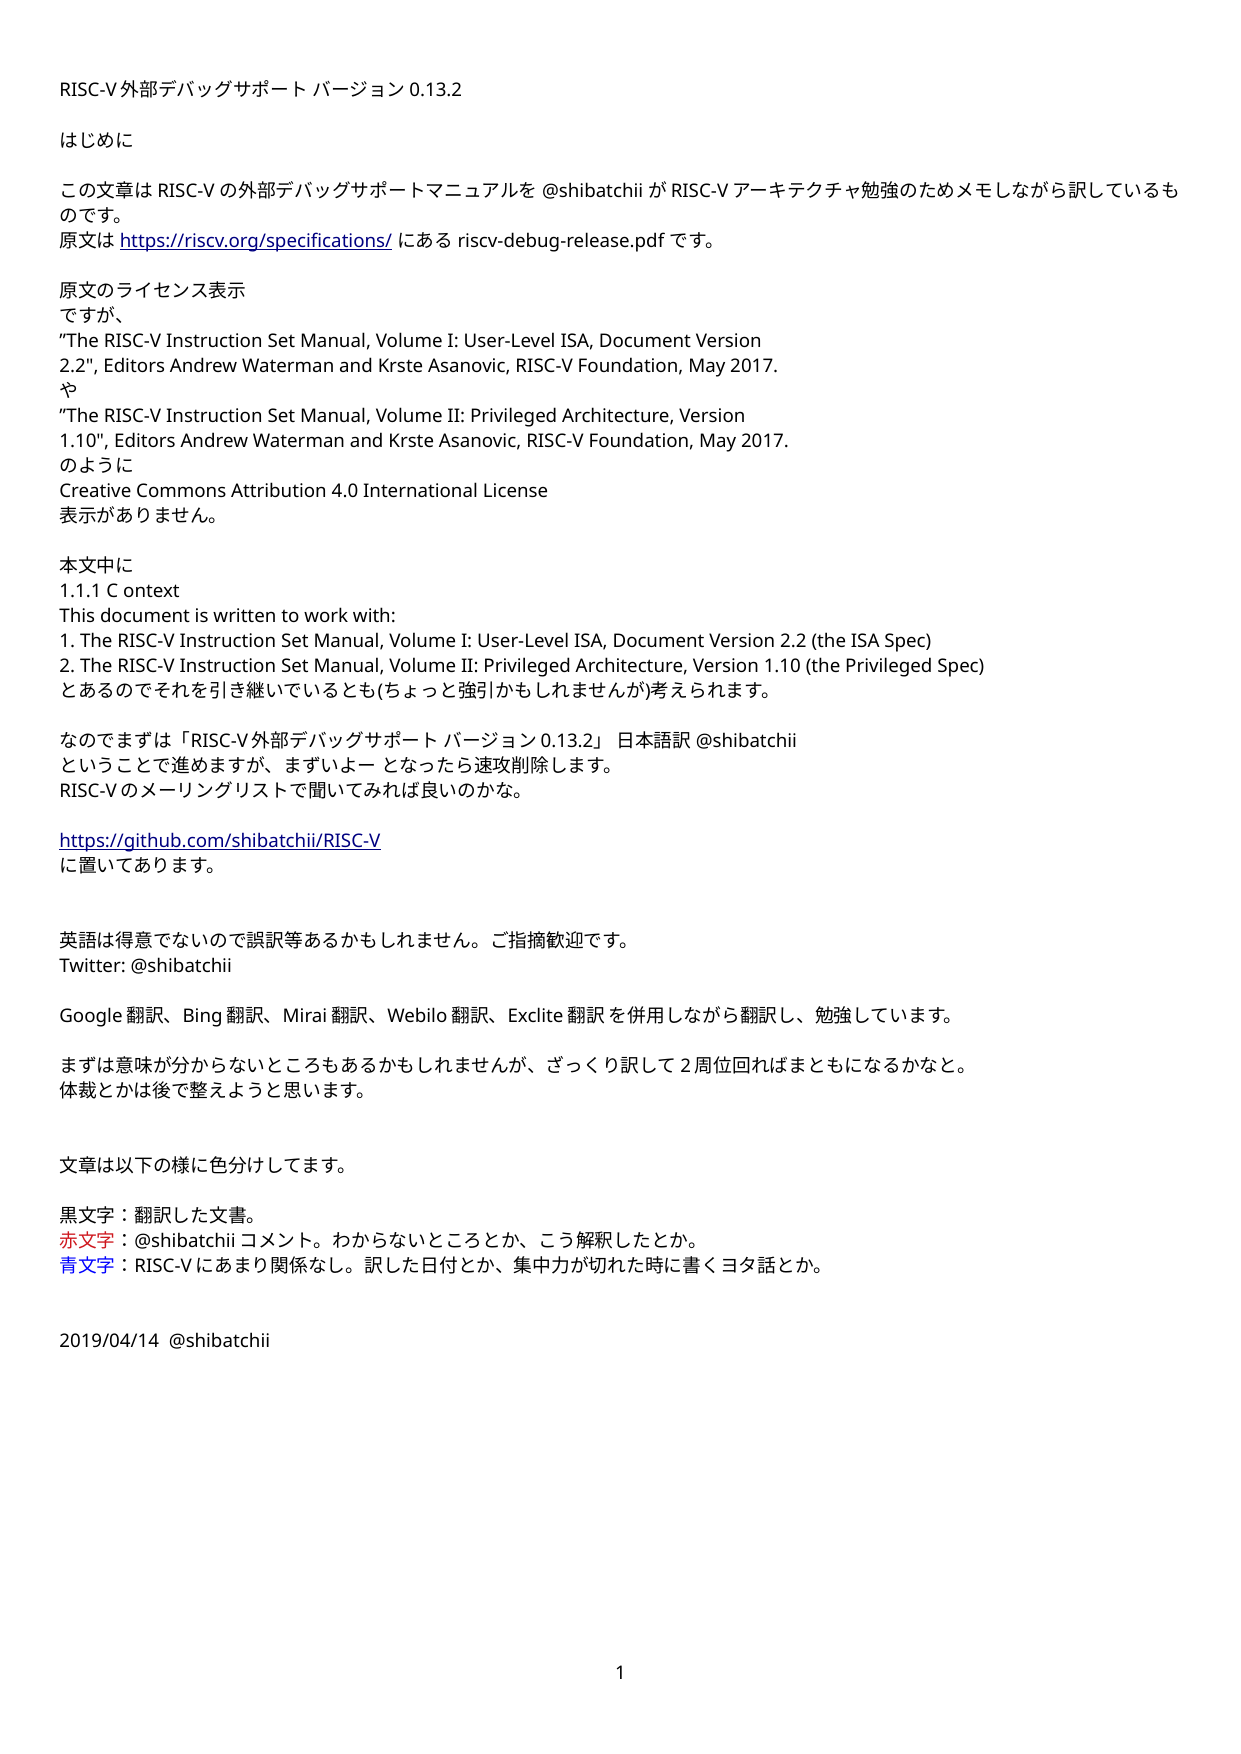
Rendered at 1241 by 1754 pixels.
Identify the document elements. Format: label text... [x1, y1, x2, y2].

text 文章は以下の様に色分けしてます。 [59, 1152, 1181, 1177]
text Google翻訳、Bing翻訳、Mirai翻訳、Webilo翻訳、Exclite翻訳 を併用しながら翻訳し、勉強しています。 [59, 1002, 1181, 1027]
text 青文字：RISC-Vにあまり関係なし。訳した日付とか、集中力が切れた時に書くヨタ話とか。 [59, 1252, 1181, 1277]
text 体裁とかは後で整えようと思います。 [59, 1077, 1181, 1102]
text 英語は得意でないので誤訳等あるかもしれません。ご指摘歓迎です。 [59, 927, 1181, 952]
text なのでまずは「RISC-V外部デバッグサポート バージョン0.13.2」 日本語訳 @shibatchii [59, 727, 1181, 752]
text 2. The RISC-V Instruction Set Manual, Volume II: Privileged Architecture, Version 1.10 (the Privileged Spec) [59, 652, 1181, 677]
text RISC-Vのメーリングリストで聞いてみれば良いのかな。 [59, 777, 1181, 802]
text 2.2", Editors Andrew Waterman and Krste Asanovic, RISC-V Foundation, May 2017. [59, 352, 1181, 377]
text Creative Commons Attribution 4.0 International License [59, 477, 1181, 502]
text 1.1.1 C ontext [59, 577, 1181, 602]
text とあるのでそれを引き継いでいるとも(ちょっと強引かもしれませんが)考えられます。 [59, 677, 1181, 702]
text 赤文字：@shibatchiiコメント。わからないところとか、こう解釈したとか。 [59, 1227, 1181, 1252]
text 1.10", Editors Andrew Waterman and Krste Asanovic, RISC-V Foundation, May 2017. [59, 427, 1181, 452]
text 表示がありません。 [59, 502, 1181, 527]
text 1. The RISC-V Instruction Set Manual, Volume I: User-Level ISA, Document Version 2.2 (the ISA Spec) [59, 627, 1181, 652]
text 2019/04/14 @shibatchii [59, 1327, 1181, 1352]
text 本文中に [59, 552, 1181, 577]
text 原文は https://riscv.org/specifications/ にある riscv-debug-release.pdf です。 [59, 227, 1181, 252]
text 黒文字：翻訳した文書。 [59, 1202, 1181, 1227]
text https://github.com/shibatchii/RISC-V [59, 827, 1181, 852]
text 原文のライセンス表示 [59, 277, 1181, 302]
text Twitter: @shibatchii [59, 952, 1181, 977]
text や [59, 377, 1181, 402]
text ですが、 [59, 302, 1181, 327]
text この文章は RISC-V の外部デバッグサポートマニュアルを @shibatchii がRISC-Vアーキテクチャ勉強のためメモしながら訳しているものです。 [59, 177, 1181, 227]
text まずは意味が分からないところもあるかもしれませんが、ざっくり訳して2周位回ればまともになるかなと。 [59, 1052, 1181, 1077]
text ”The RISC-V Instruction Set Manual, Volume II: Privileged Architecture, Version [59, 402, 1181, 427]
text This document is written to work with: [59, 602, 1181, 627]
text に置いてあります。 [59, 852, 1181, 877]
text ”The RISC-V Instruction Set Manual, Volume I: User-Level ISA, Document Version [59, 327, 1181, 352]
text のように [59, 452, 1181, 477]
text はじめに [59, 127, 1181, 152]
text ということで進めますが、まずいよー となったら速攻削除します。 [59, 752, 1181, 777]
